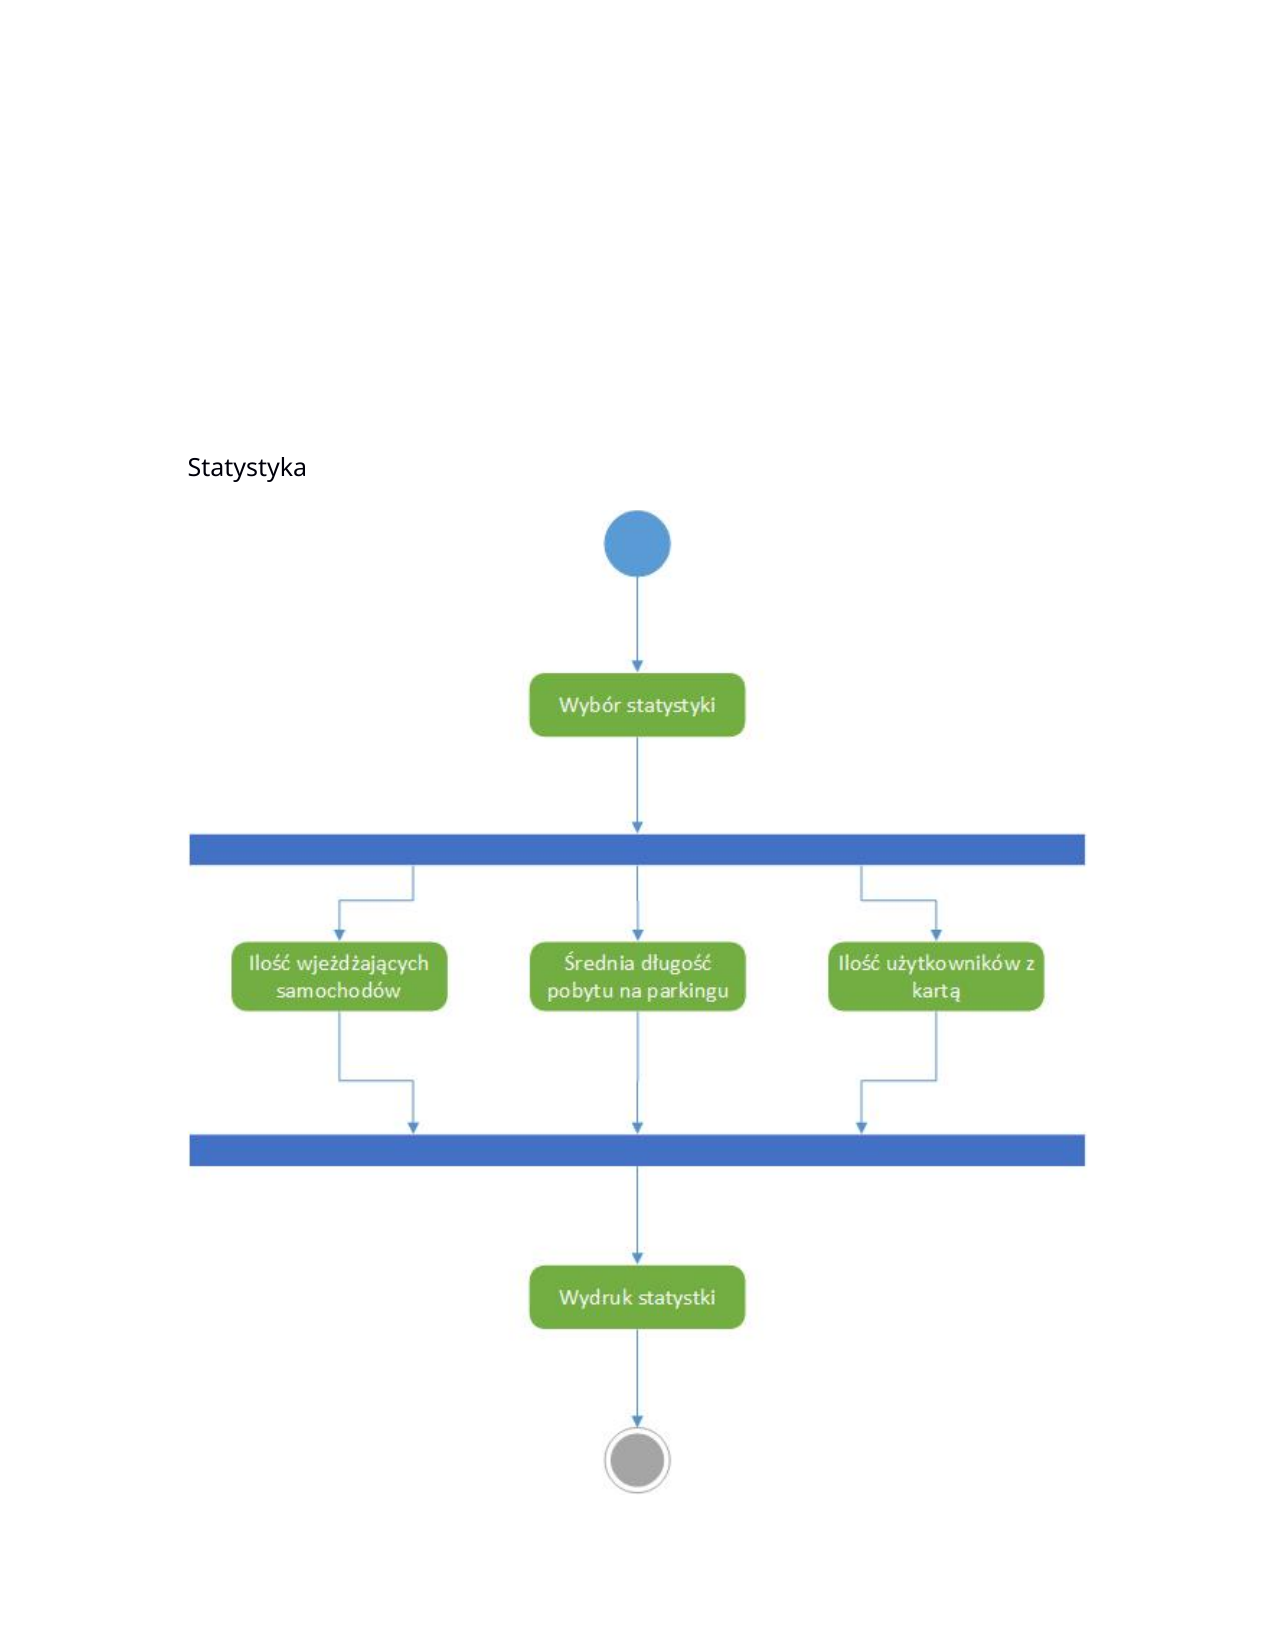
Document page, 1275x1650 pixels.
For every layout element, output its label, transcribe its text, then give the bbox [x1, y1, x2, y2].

picture [187, 510, 1088, 1495]
text Statystyka [187, 450, 1087, 484]
